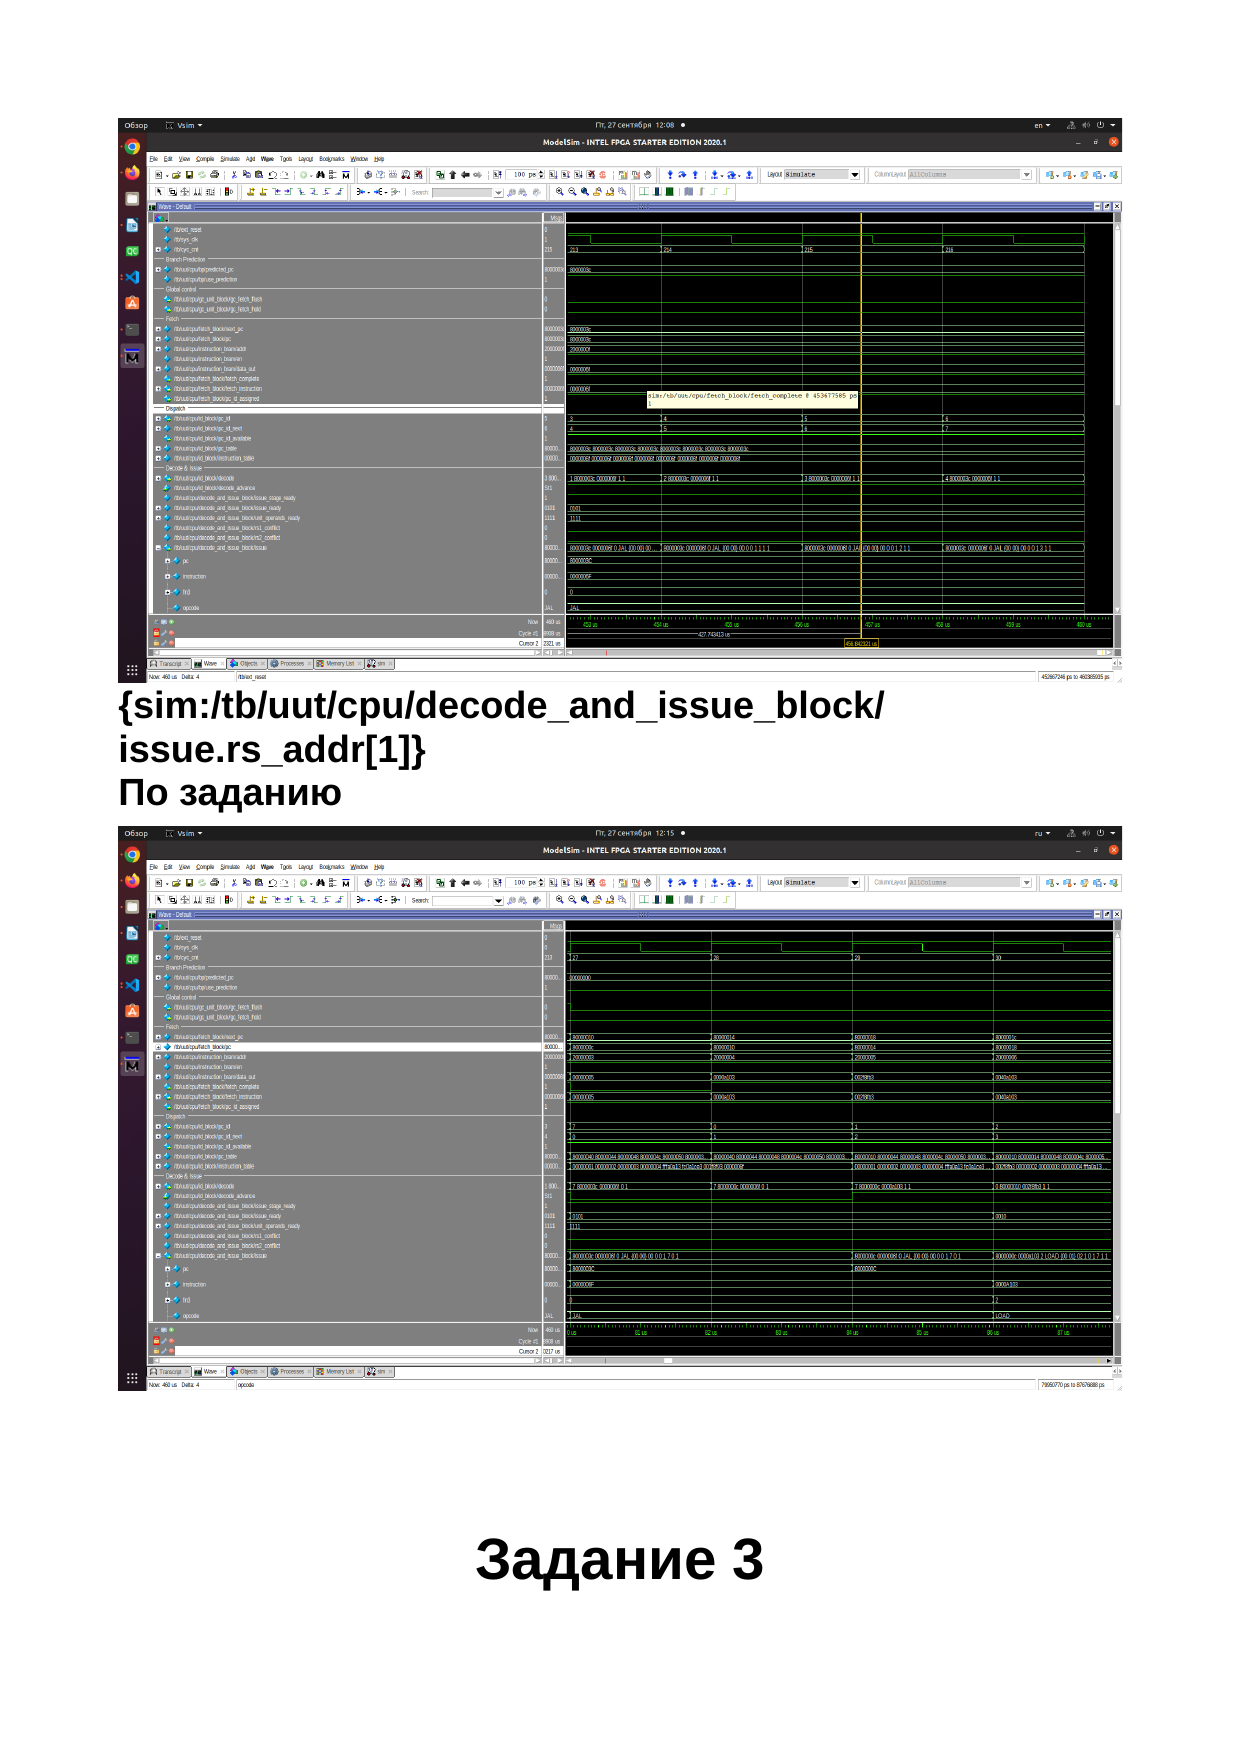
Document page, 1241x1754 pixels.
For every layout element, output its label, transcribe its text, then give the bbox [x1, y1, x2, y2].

subtitle {sim:/tb/uut/cpu/decode_and_issue_block/issue.rs_addr[1]} По заданию [118, 683, 1122, 814]
title Задание 3 [118, 1391, 1122, 1592]
picture [118, 826, 1123, 1391]
picture [118, 118, 1123, 683]
